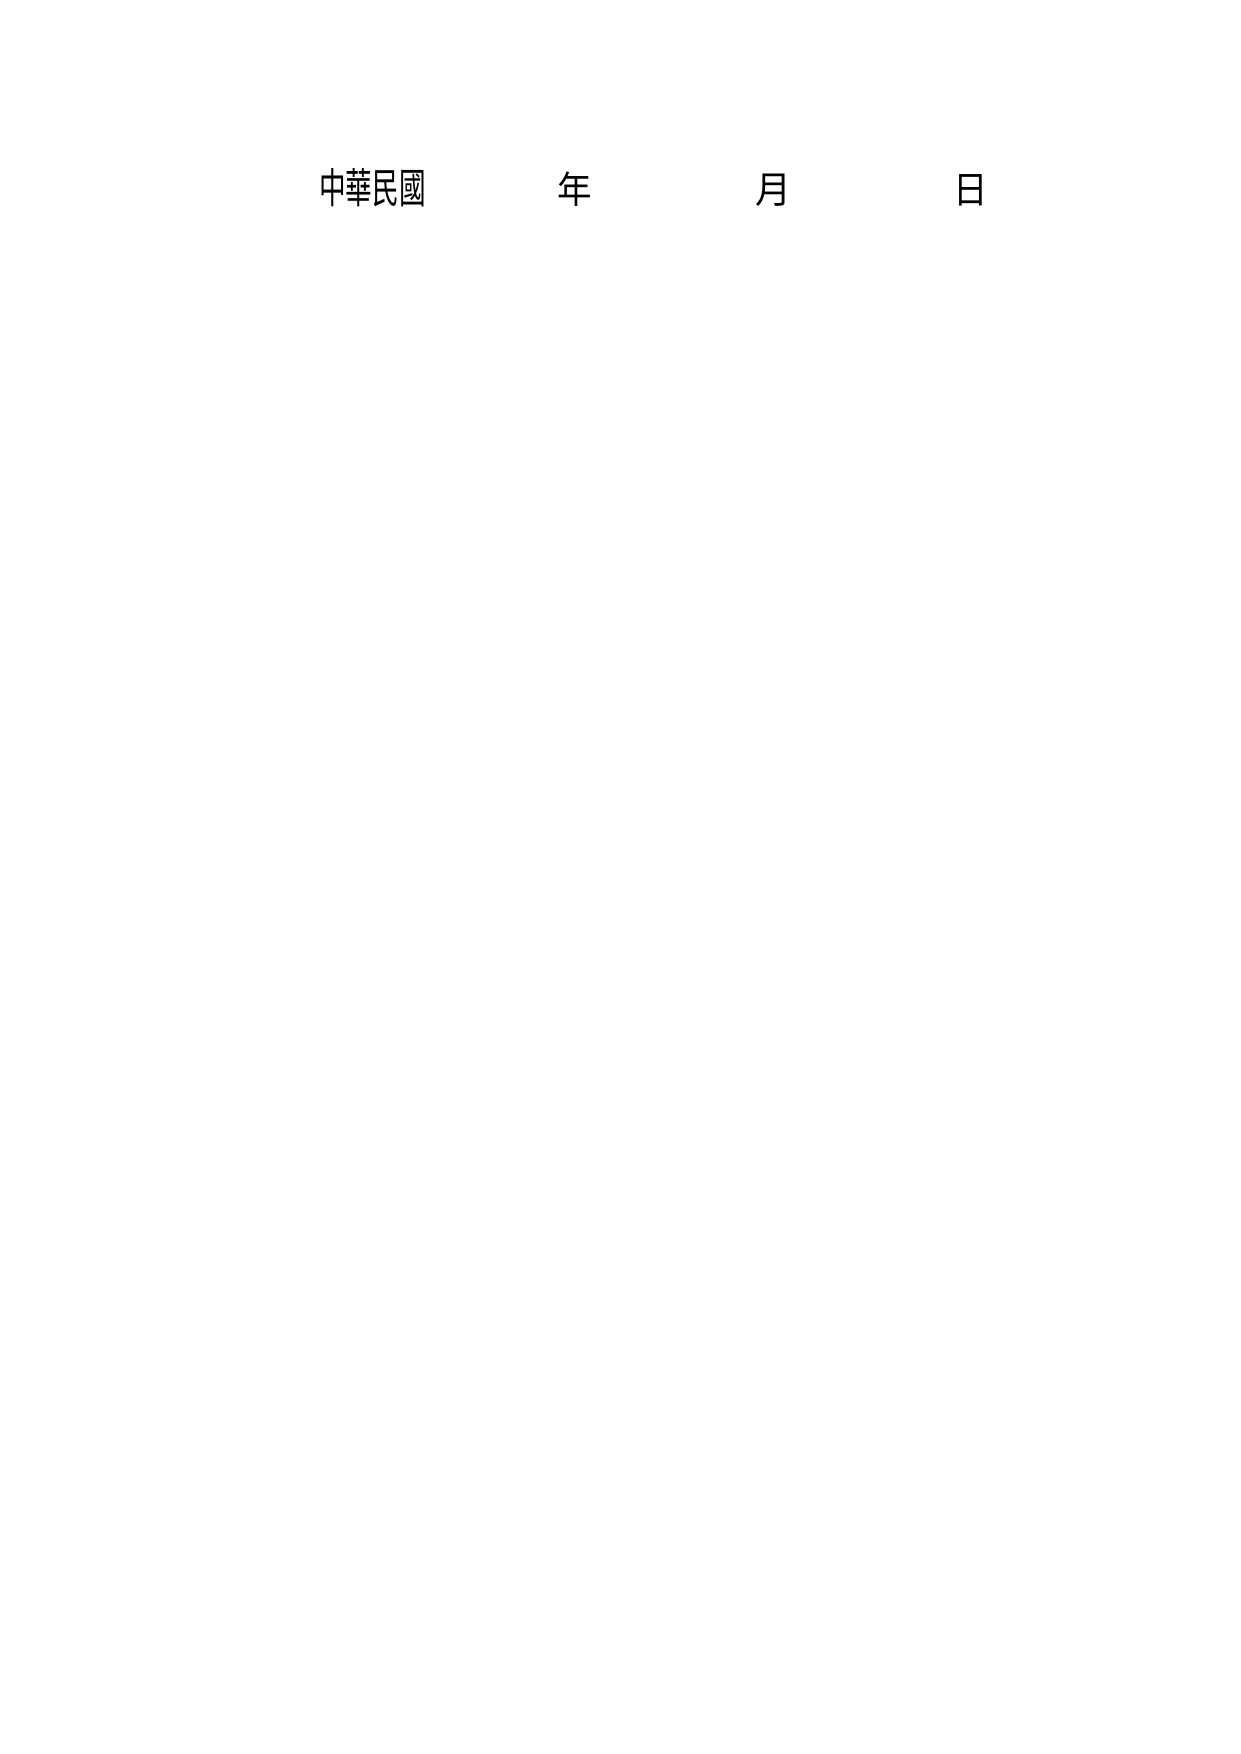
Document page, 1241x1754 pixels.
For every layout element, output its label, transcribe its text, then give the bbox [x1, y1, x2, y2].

text 中華民國 年 月 日 [118, 155, 1227, 215]
